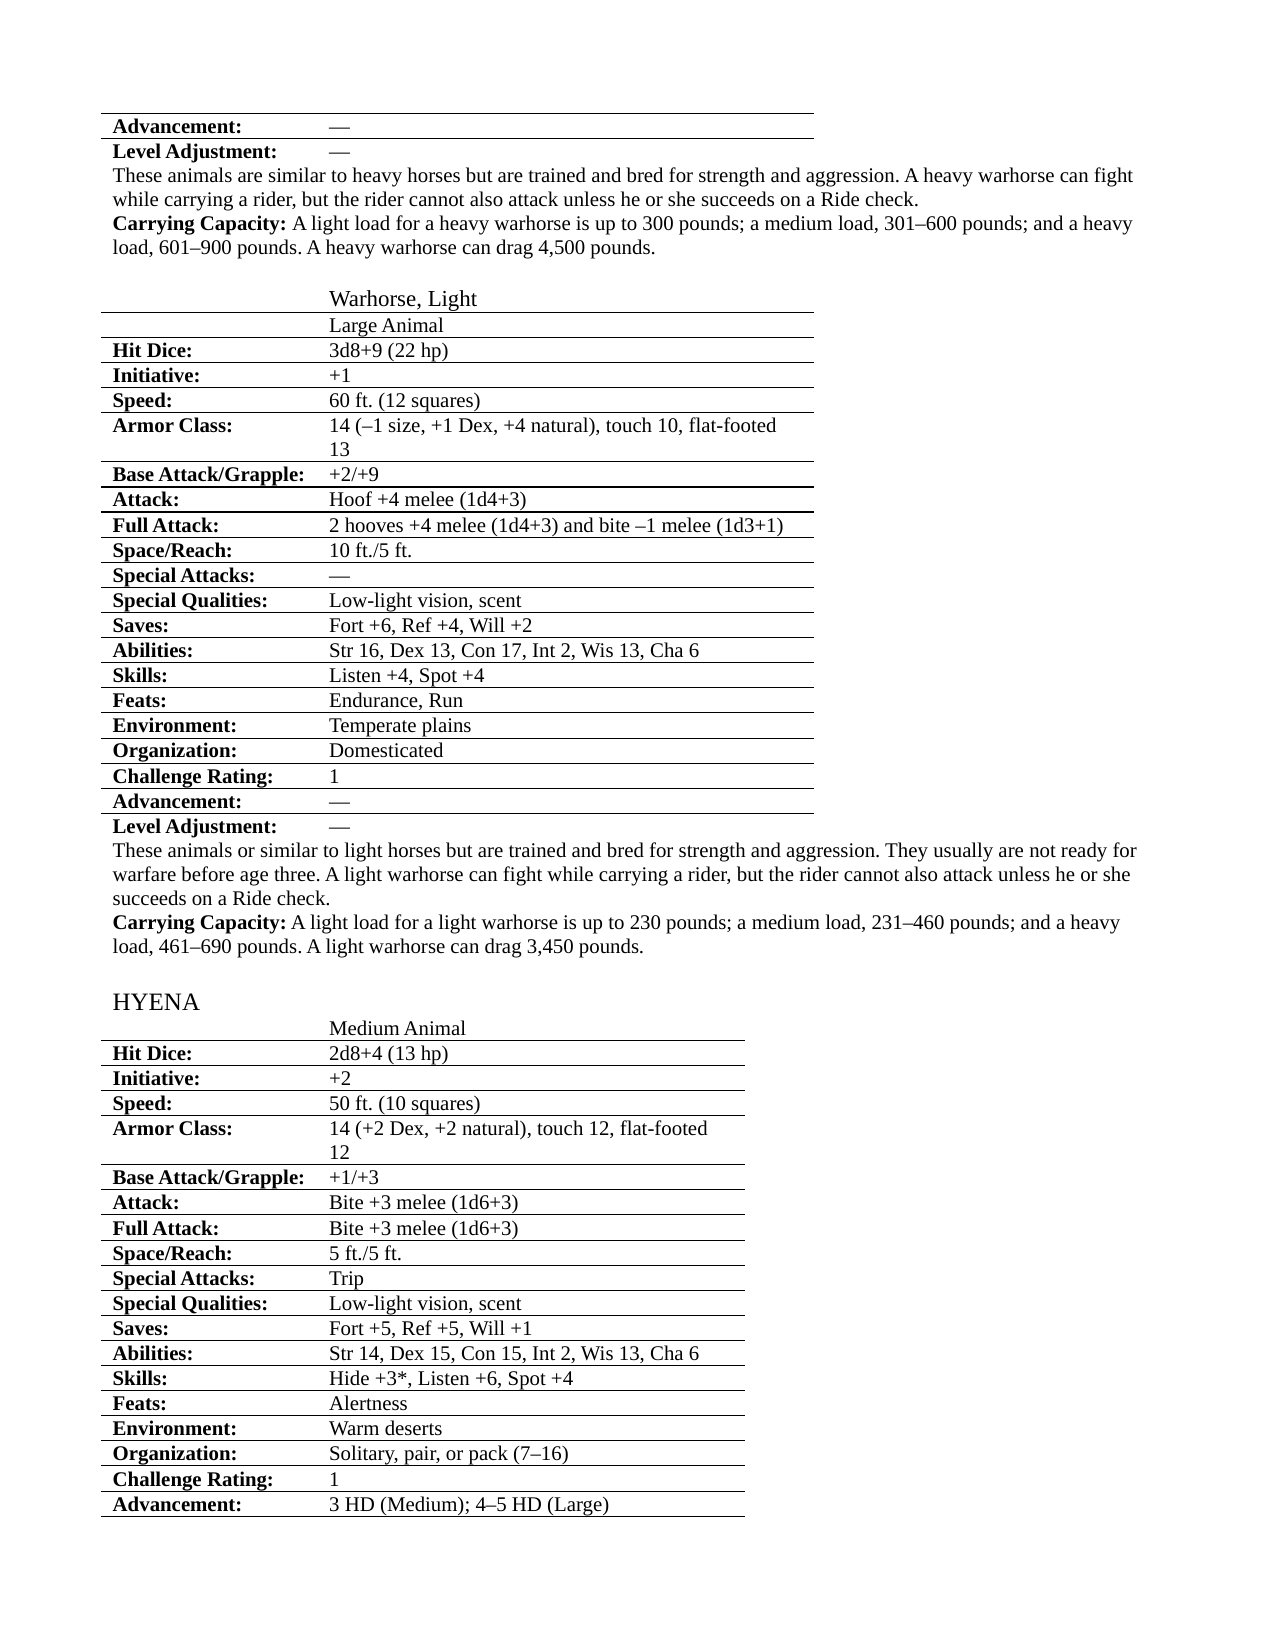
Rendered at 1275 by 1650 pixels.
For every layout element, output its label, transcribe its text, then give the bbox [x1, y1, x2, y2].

table_cell 10 ft./5 ft. [318, 538, 814, 562]
table_cell 2 hooves +4 melee (1d4+3) and bite –1 melee (1d3+1) [318, 513, 814, 537]
table_cell Bite +3 melee (1d6+3) [318, 1190, 745, 1214]
table_cell Trip [318, 1266, 745, 1290]
table_cell Special Attacks: [101, 563, 318, 587]
table_cell Hit Dice: [101, 1041, 318, 1065]
table_cell — [318, 814, 814, 838]
table_cell Fort +5, Ref +5, Will +1 [318, 1316, 745, 1340]
table_cell Advancement: [101, 1492, 318, 1516]
table_cell — [318, 114, 814, 138]
table_cell 14 (–1 size, +1 Dex, +4 natural), touch 10, flat-footed 13 [318, 413, 814, 461]
table_cell 1 [318, 764, 814, 788]
table_cell Temperate plains [318, 713, 814, 737]
table_cell Advancement: [101, 114, 318, 138]
table_cell Advancement: [101, 789, 318, 813]
table_cell Special Qualities: [101, 588, 318, 612]
table_cell Speed: [101, 1091, 318, 1115]
text HYENA [112, 987, 1162, 1016]
table_cell 3 HD (Medium); 4–5 HD (Large) [318, 1492, 745, 1516]
table_cell 5 ft./5 ft. [318, 1241, 745, 1264]
table_cell 1 [318, 1466, 745, 1491]
table_cell Attack: [101, 1190, 318, 1214]
table_cell Low-light vision, scent [318, 588, 814, 612]
table_cell — [318, 789, 814, 813]
table_cell Armor Class: [101, 1116, 318, 1164]
table_cell Skills: [101, 1366, 318, 1390]
table_cell Abilities: [101, 638, 318, 662]
table_cell Bite +3 melee (1d6+3) [318, 1215, 745, 1239]
table_cell Organization: [101, 739, 318, 762]
table_cell Space/Reach: [101, 538, 318, 562]
table_cell Hoof +4 melee (1d4+3) [318, 488, 814, 511]
text Carrying Capacity: A light load for a heavy warhorse is up to 300 pounds; a medium load, 301–600 pounds; and a heavy load, 601–900 pounds. A heavy warhorse can drag 4,500 pounds. [112, 211, 1162, 259]
table_header [101, 285, 318, 312]
table_cell Warm deserts [318, 1416, 745, 1440]
text These animals are similar to heavy horses but are trained and bred for strength and aggression. A heavy warhorse can fight while carrying a rider, but the rider cannot also attack unless he or she succeeds on a Ride check. [112, 163, 1162, 211]
table_cell +2 [318, 1066, 745, 1090]
table_cell +1 [318, 363, 814, 387]
table_cell Base Attack/Grapple: [101, 1165, 318, 1189]
table_header Warhorse, Light [318, 285, 814, 312]
table_cell Organization: [101, 1441, 318, 1465]
table_cell Endurance, Run [318, 688, 814, 712]
table_cell 14 (+2 Dex, +2 natural), touch 12, flat-footed 12 [318, 1116, 745, 1164]
table_cell Feats: [101, 688, 318, 712]
table_cell Full Attack: [101, 513, 318, 537]
table_cell Fort +6, Ref +4, Will +2 [318, 613, 814, 637]
table_cell Saves: [101, 1316, 318, 1340]
table_cell Environment: [101, 1416, 318, 1440]
table_cell — [318, 563, 814, 587]
table_cell +1/+3 [318, 1165, 745, 1189]
table_cell 2d8+4 (13 hp) [318, 1041, 745, 1065]
table_cell Level Adjustment: [101, 814, 318, 838]
table_cell Attack: [101, 488, 318, 511]
table_cell 3d8+9 (22 hp) [318, 338, 814, 362]
table_cell +2/+9 [318, 462, 814, 486]
table_cell Saves: [101, 613, 318, 637]
table_cell Domesticated [318, 739, 814, 762]
table_cell [101, 313, 318, 337]
table_header [101, 1016, 318, 1040]
table_cell Initiative: [101, 363, 318, 387]
table_cell Speed: [101, 388, 318, 412]
table_cell Hide +3*, Listen +6, Spot +4 [318, 1366, 745, 1390]
table_cell Special Attacks: [101, 1266, 318, 1290]
table_cell Challenge Rating: [101, 764, 318, 788]
table_cell Abilities: [101, 1341, 318, 1365]
table_header Medium Animal [318, 1016, 745, 1040]
table_cell Str 16, Dex 13, Con 17, Int 2, Wis 13, Cha 6 [318, 638, 814, 662]
table_cell Initiative: [101, 1066, 318, 1090]
table_cell — [318, 139, 814, 163]
text These animals or similar to light horses but are trained and bred for strength and aggression. They usually are not ready for warfare before age three. A light warhorse can fight while carrying a rider, but the rider cannot also attack unless he or she succeeds on a Ride check. [112, 838, 1162, 910]
table_cell Base Attack/Grapple: [101, 462, 318, 486]
table_cell Hit Dice: [101, 338, 318, 362]
table_cell 60 ft. (12 squares) [318, 388, 814, 412]
table_cell Space/Reach: [101, 1241, 318, 1264]
table_cell 50 ft. (10 squares) [318, 1091, 745, 1115]
table_cell Skills: [101, 663, 318, 687]
table_cell Special Qualities: [101, 1291, 318, 1315]
table_cell Level Adjustment: [101, 139, 318, 163]
table_cell Listen +4, Spot +4 [318, 663, 814, 687]
table_cell Str 14, Dex 15, Con 15, Int 2, Wis 13, Cha 6 [318, 1341, 745, 1365]
text Carrying Capacity: A light load for a light warhorse is up to 230 pounds; a medium load, 231–460 pounds; and a heavy load, 461–690 pounds. A light warhorse can drag 3,450 pounds. [112, 910, 1162, 958]
table_cell Armor Class: [101, 413, 318, 461]
table_cell Full Attack: [101, 1215, 318, 1239]
table_cell Environment: [101, 713, 318, 737]
table_cell Challenge Rating: [101, 1466, 318, 1491]
table_cell Alertness [318, 1391, 745, 1415]
table_cell Low-light vision, scent [318, 1291, 745, 1315]
table_cell Solitary, pair, or pack (7–16) [318, 1441, 745, 1465]
table_cell Feats: [101, 1391, 318, 1415]
table_cell Large Animal [318, 313, 814, 337]
